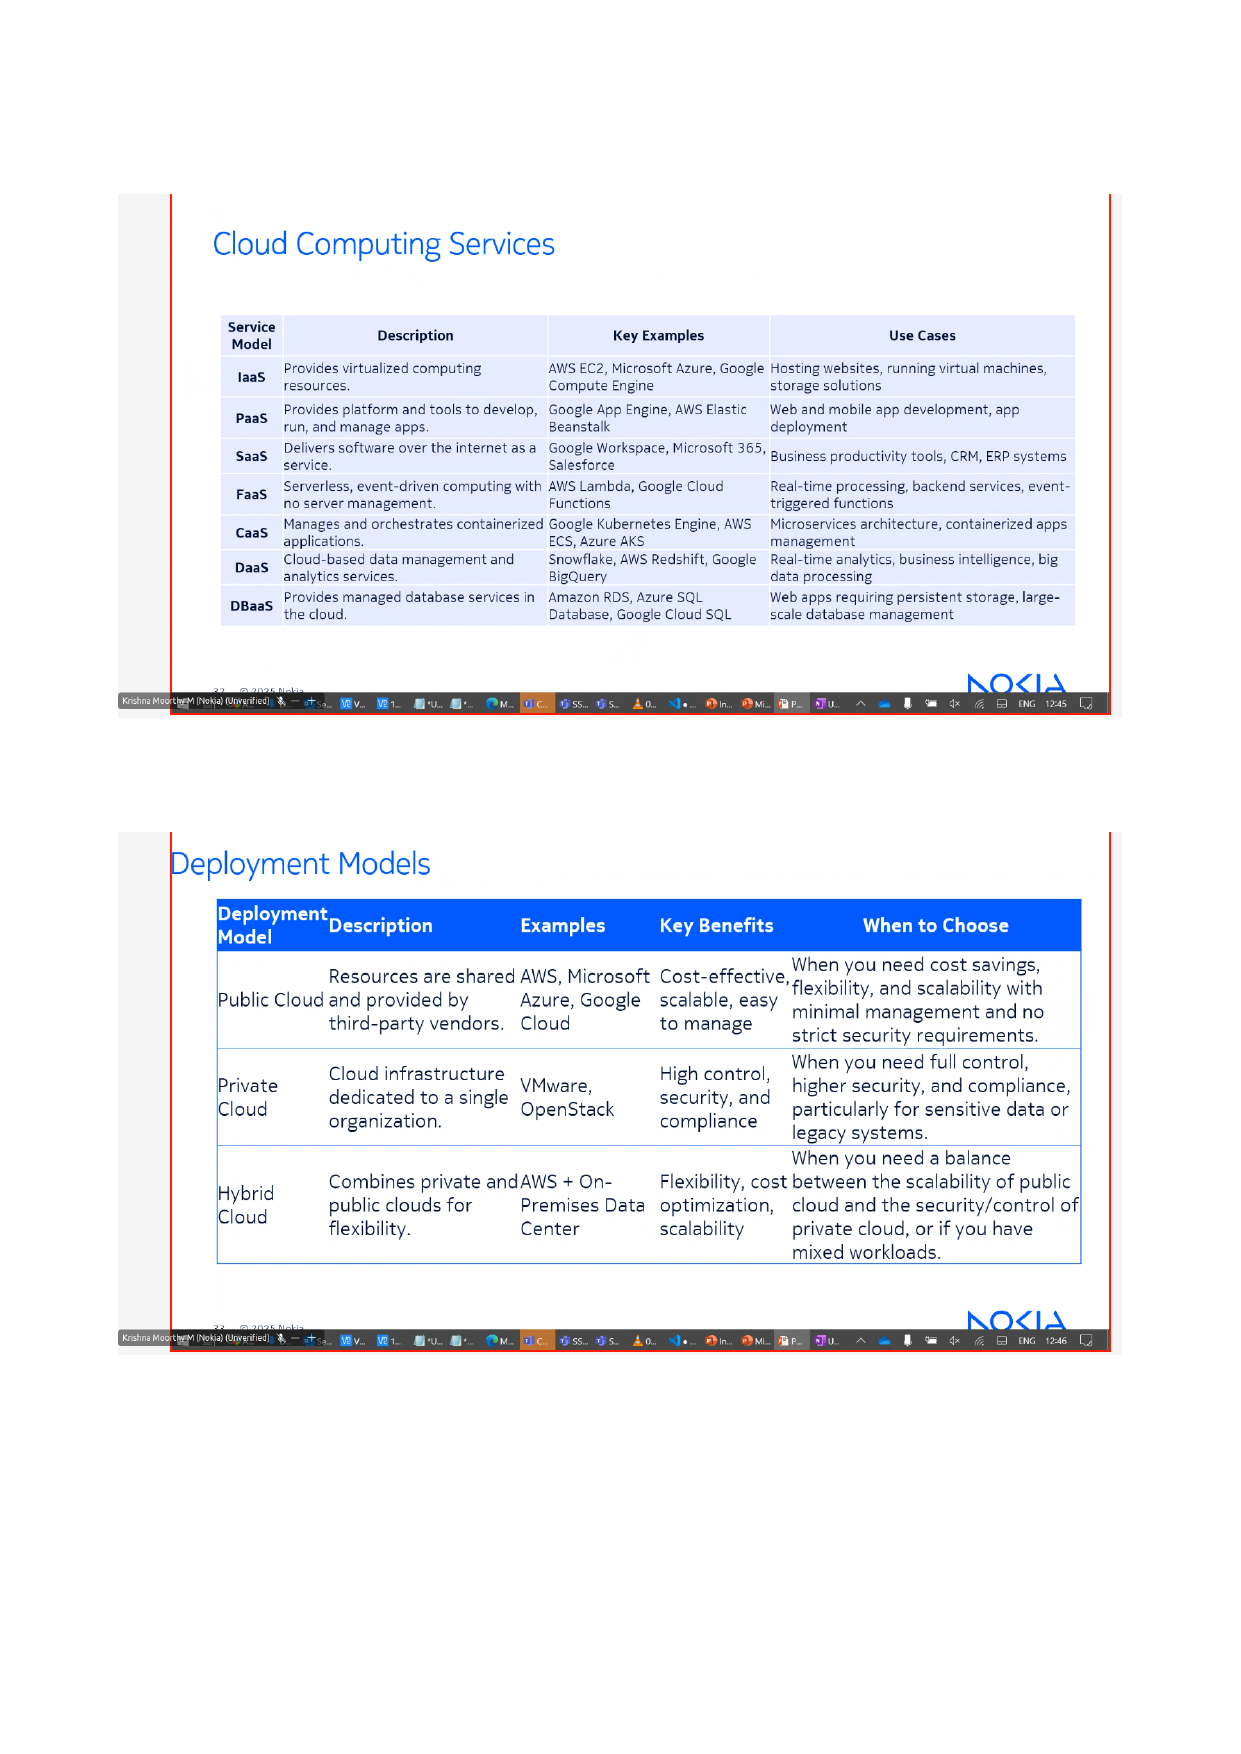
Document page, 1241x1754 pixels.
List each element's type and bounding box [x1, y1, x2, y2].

picture [118, 832, 1123, 1355]
picture [118, 194, 1123, 718]
